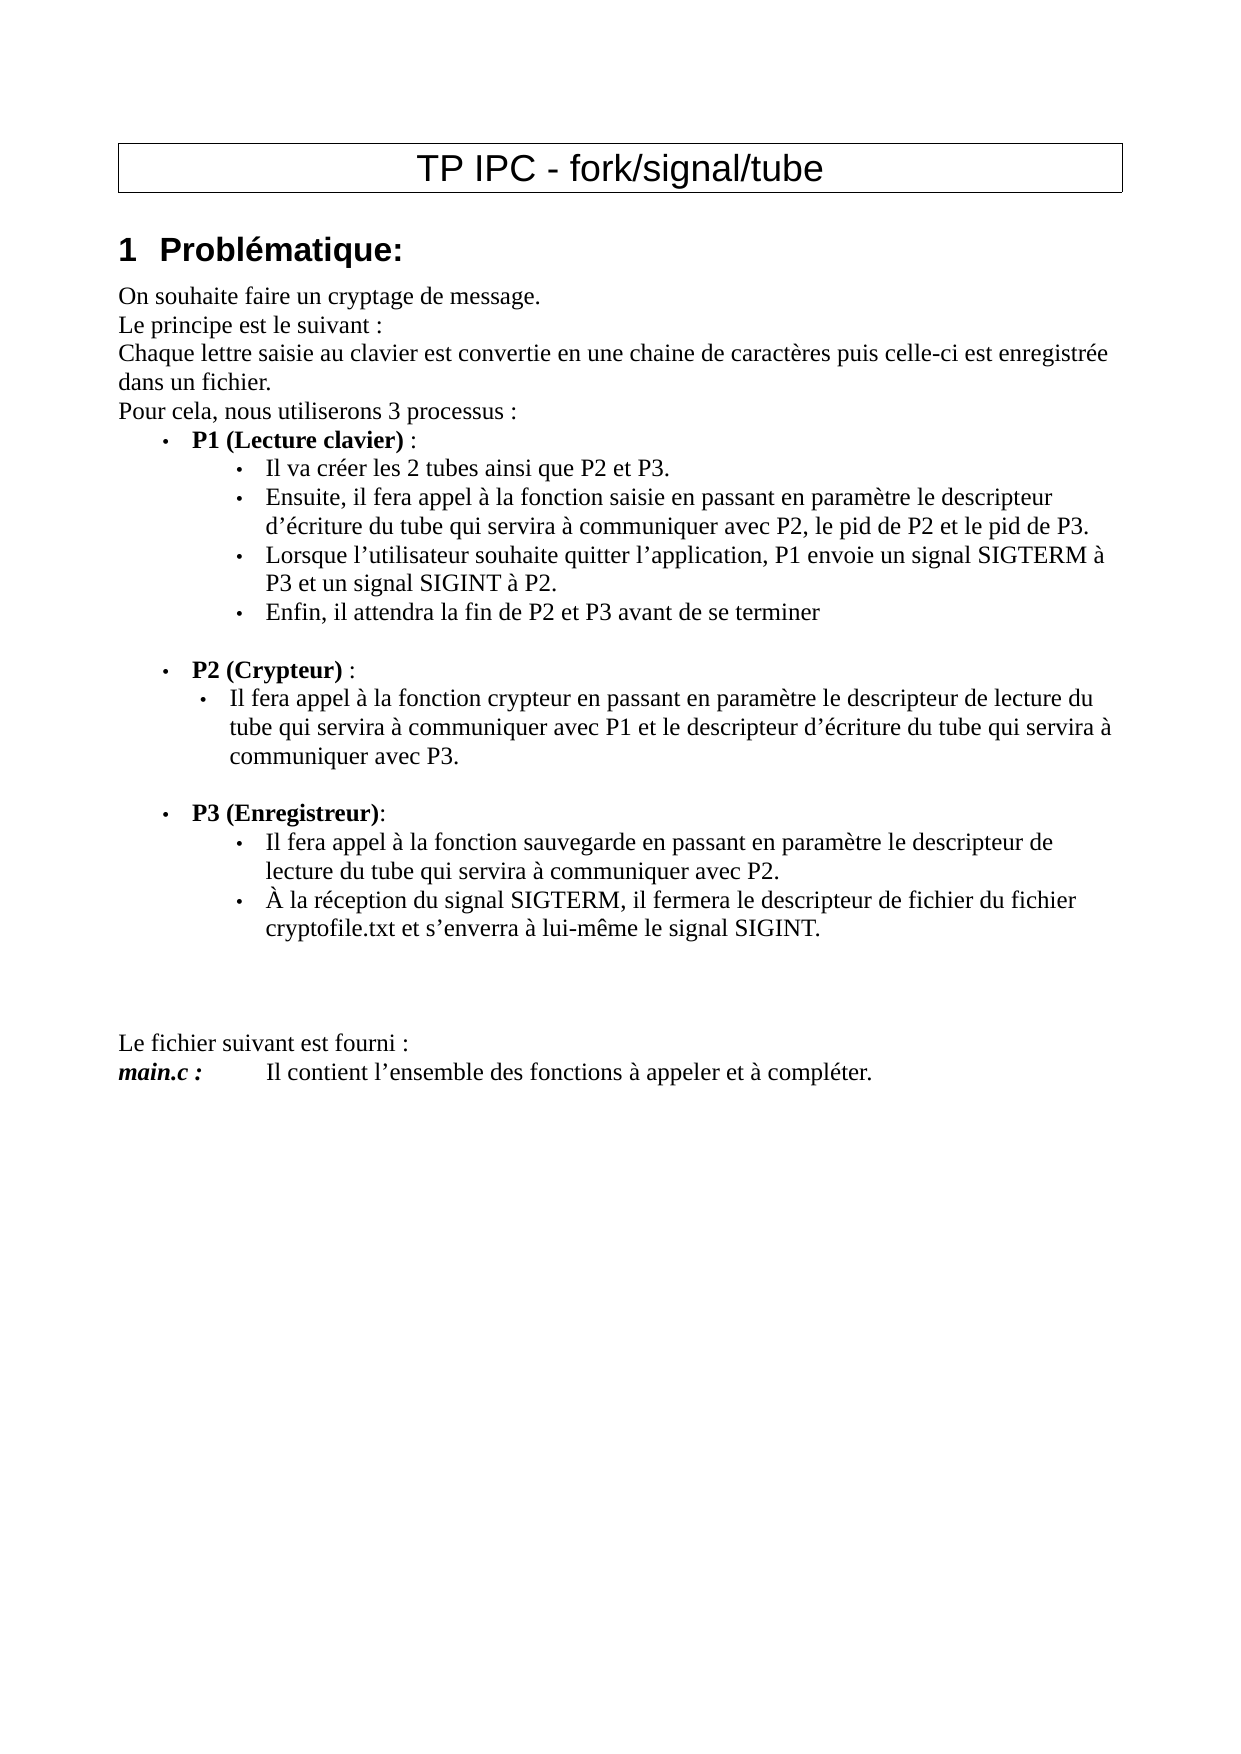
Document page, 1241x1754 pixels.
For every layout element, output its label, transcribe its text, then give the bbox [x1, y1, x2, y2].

list Ensuite, il fera appel à la fonction saisie en passant en paramètre le descripteur d’écriture du tube qui servira à communiquer avec P2, le pid de P2 et le pid de P3. [236, 482, 1122, 540]
list Enfin, il attendra la fin de P2 et P3 avant de se terminer [236, 597, 1122, 626]
subtitle Problématique: [118, 230, 1122, 268]
text On souhaite faire un cryptage de message. [118, 281, 1122, 310]
text Chaque lettre saisie au clavier est convertie en une chaine de caractères puis celle-ci est enregistrée dans un fichier. [118, 338, 1122, 396]
text Le fichier suivant est fourni : [118, 1028, 1122, 1057]
list Il fera appel à la fonction crypteur en passant en paramètre le descripteur de lecture du tube qui servira à communiquer avec P1 et le descripteur d’écriture du tube qui servira à communiquer avec P3. [200, 683, 1122, 770]
text main.c : Il contient l’ensemble des fonctions à appeler et à compléter. [118, 1057, 1122, 1086]
subtitle TP IPC - fork/signal/tube [119, 144, 1122, 192]
list P1 (Lecture clavier) : [162, 425, 1122, 453]
list P2 (Crypteur) : [162, 655, 1122, 683]
list P3 (Enregistreur): [162, 798, 1122, 827]
text Pour cela, nous utiliserons 3 processus : [118, 396, 1122, 425]
list Lorsque l’utilisateur souhaite quitter l’application, P1 envoie un signal SIGTERM à P3 et un signal SIGINT à P2. [236, 540, 1122, 597]
text Le principe est le suivant : [118, 310, 1122, 338]
list À la réception du signal SIGTERM, il fermera le descripteur de fichier du fichier cryptofile.txt et s’enverra à lui-même le signal SIGINT. [236, 885, 1122, 942]
list Il fera appel à la fonction sauvegarde en passant en paramètre le descripteur de lecture du tube qui servira à communiquer avec P2. [236, 827, 1122, 885]
list Il va créer les 2 tubes ainsi que P2 et P3. [236, 453, 1122, 482]
